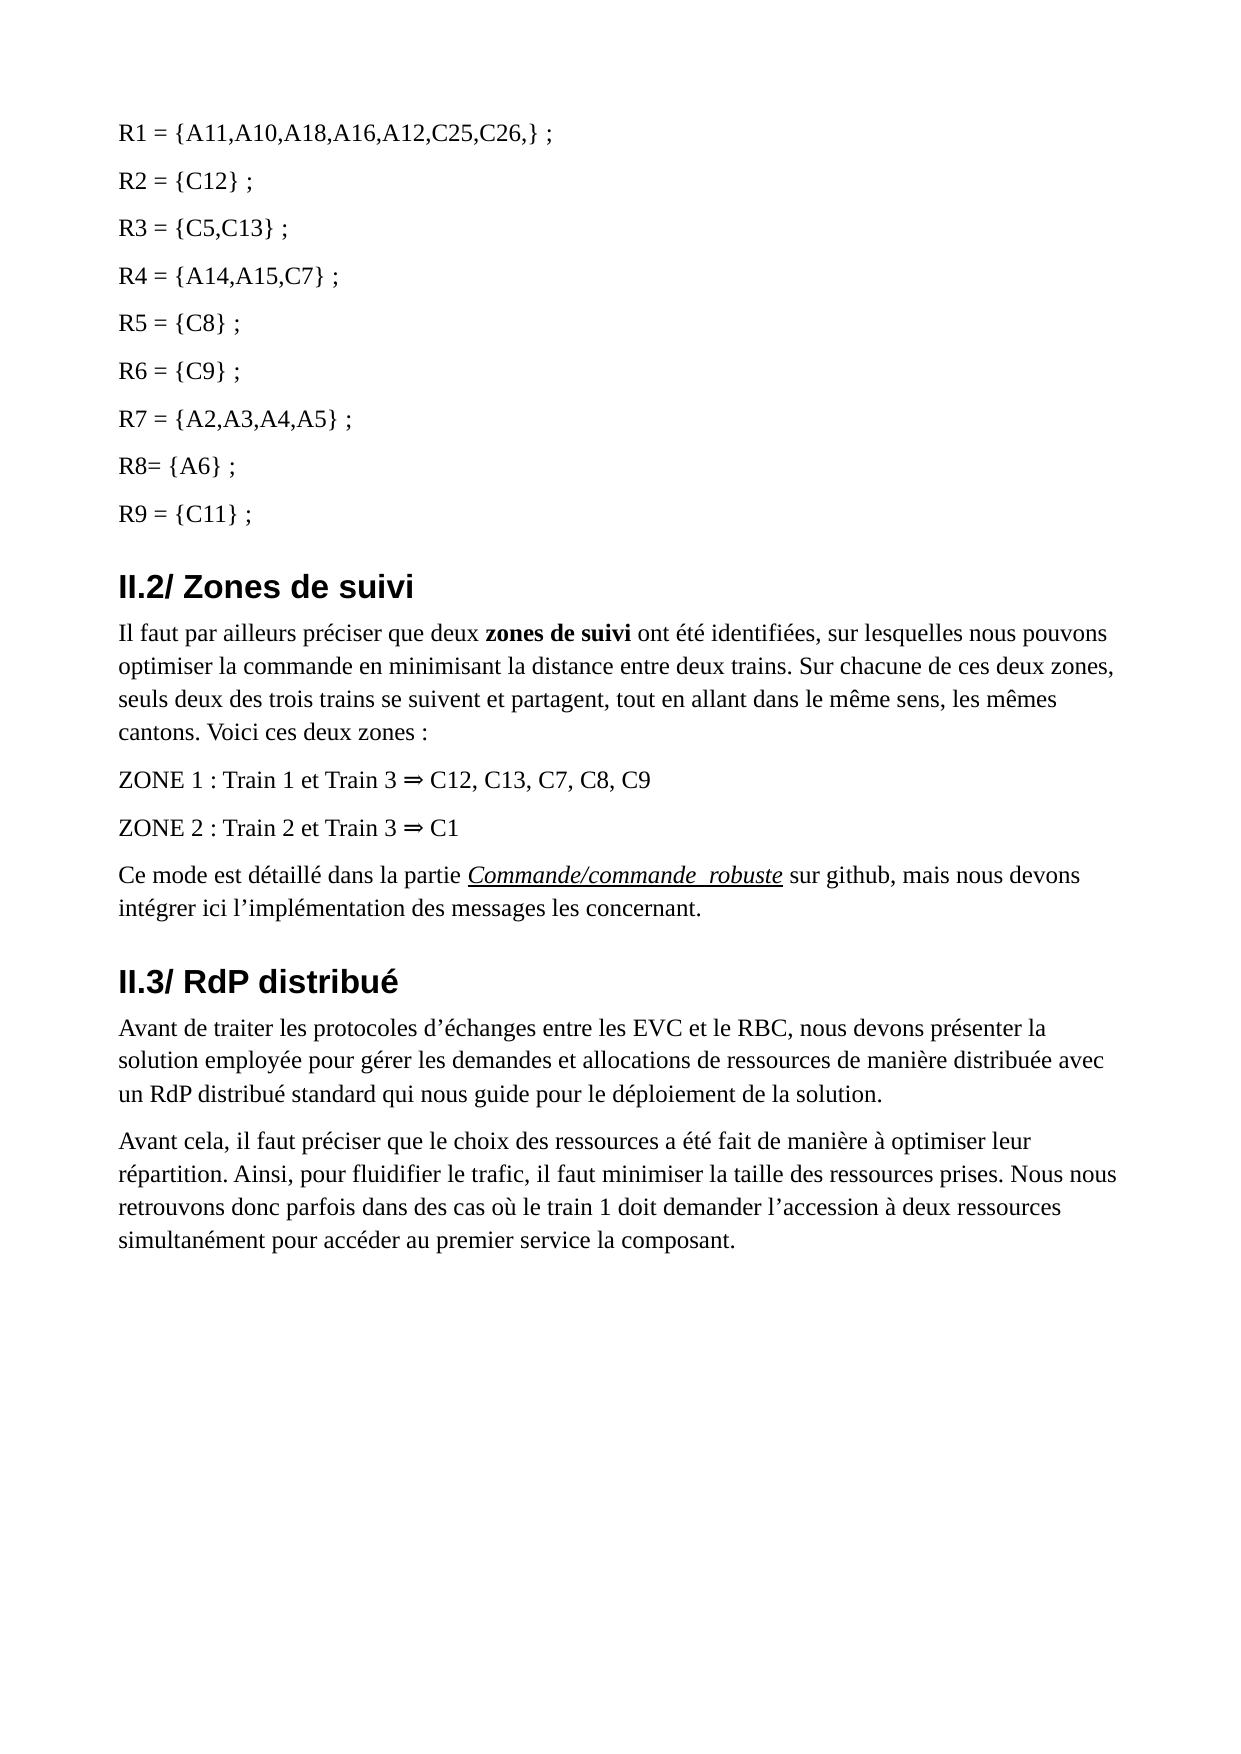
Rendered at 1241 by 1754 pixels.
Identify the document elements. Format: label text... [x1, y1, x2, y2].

text R1 = {A11,A10,A18,A16,A12,C25,C26,} ; [118, 118, 1122, 147]
text R8= {A6} ; [118, 451, 1122, 480]
text ZONE 1 : Train 1 et Train 3 ⇒ C12, C13, C7, C8, C9 [118, 765, 1122, 794]
text R9 = {C11} ; [118, 499, 1122, 528]
text Avant de traiter les protocoles d’échanges entre les EVC et le RBC, nous devons présenter la solution employée pour gérer les demandes et allocations de ressources de manière distribuée avec un RdP distribué standard qui nous guide pour le déploiement de la solution. [118, 1013, 1122, 1107]
text R4 = {A14,A15,C7} ; [118, 261, 1122, 290]
text R7 = {A2,A3,A4,A5} ; [118, 404, 1122, 432]
text Avant cela, il faut préciser que le choix des ressources a été fait de manière à optimiser leur répartition. Ainsi, pour fluidifier le trafic, il faut minimiser la taille des ressources prises. Nous nous retrouvons donc parfois dans des cas où le train 1 doit demander l’accession à deux ressources simultanément pour accéder au premier service la composant. [118, 1126, 1122, 1254]
text R5 = {C8} ; [118, 308, 1122, 337]
text Il faut par ailleurs préciser que deux zones de suivi ont été identifiées, sur lesquelles nous pouvons optimiser la commande en minimisant la distance entre deux trains. Sur chacune de ces deux zones, seuls deux des trois trains se suivent et partagent, tout en allant dans le même sens, les mêmes cantons. Voici ces deux zones : [118, 618, 1122, 746]
text R6 = {C9} ; [118, 356, 1122, 385]
subtitle II.3/ RdP distribué [118, 962, 1122, 1000]
text ZONE 2 : Train 2 et Train 3 ⇒ C1 [118, 813, 1122, 841]
text R2 = {C12} ; [118, 166, 1122, 194]
subtitle II.2/ Zones de suivi [118, 567, 1122, 606]
text Ce mode est détaillé dans la partie Commande/commande_robuste sur github, mais nous devons intégrer ici l’implémentation des messages les concernant. [118, 860, 1122, 922]
text R3 = {C5,C13} ; [118, 213, 1122, 242]
